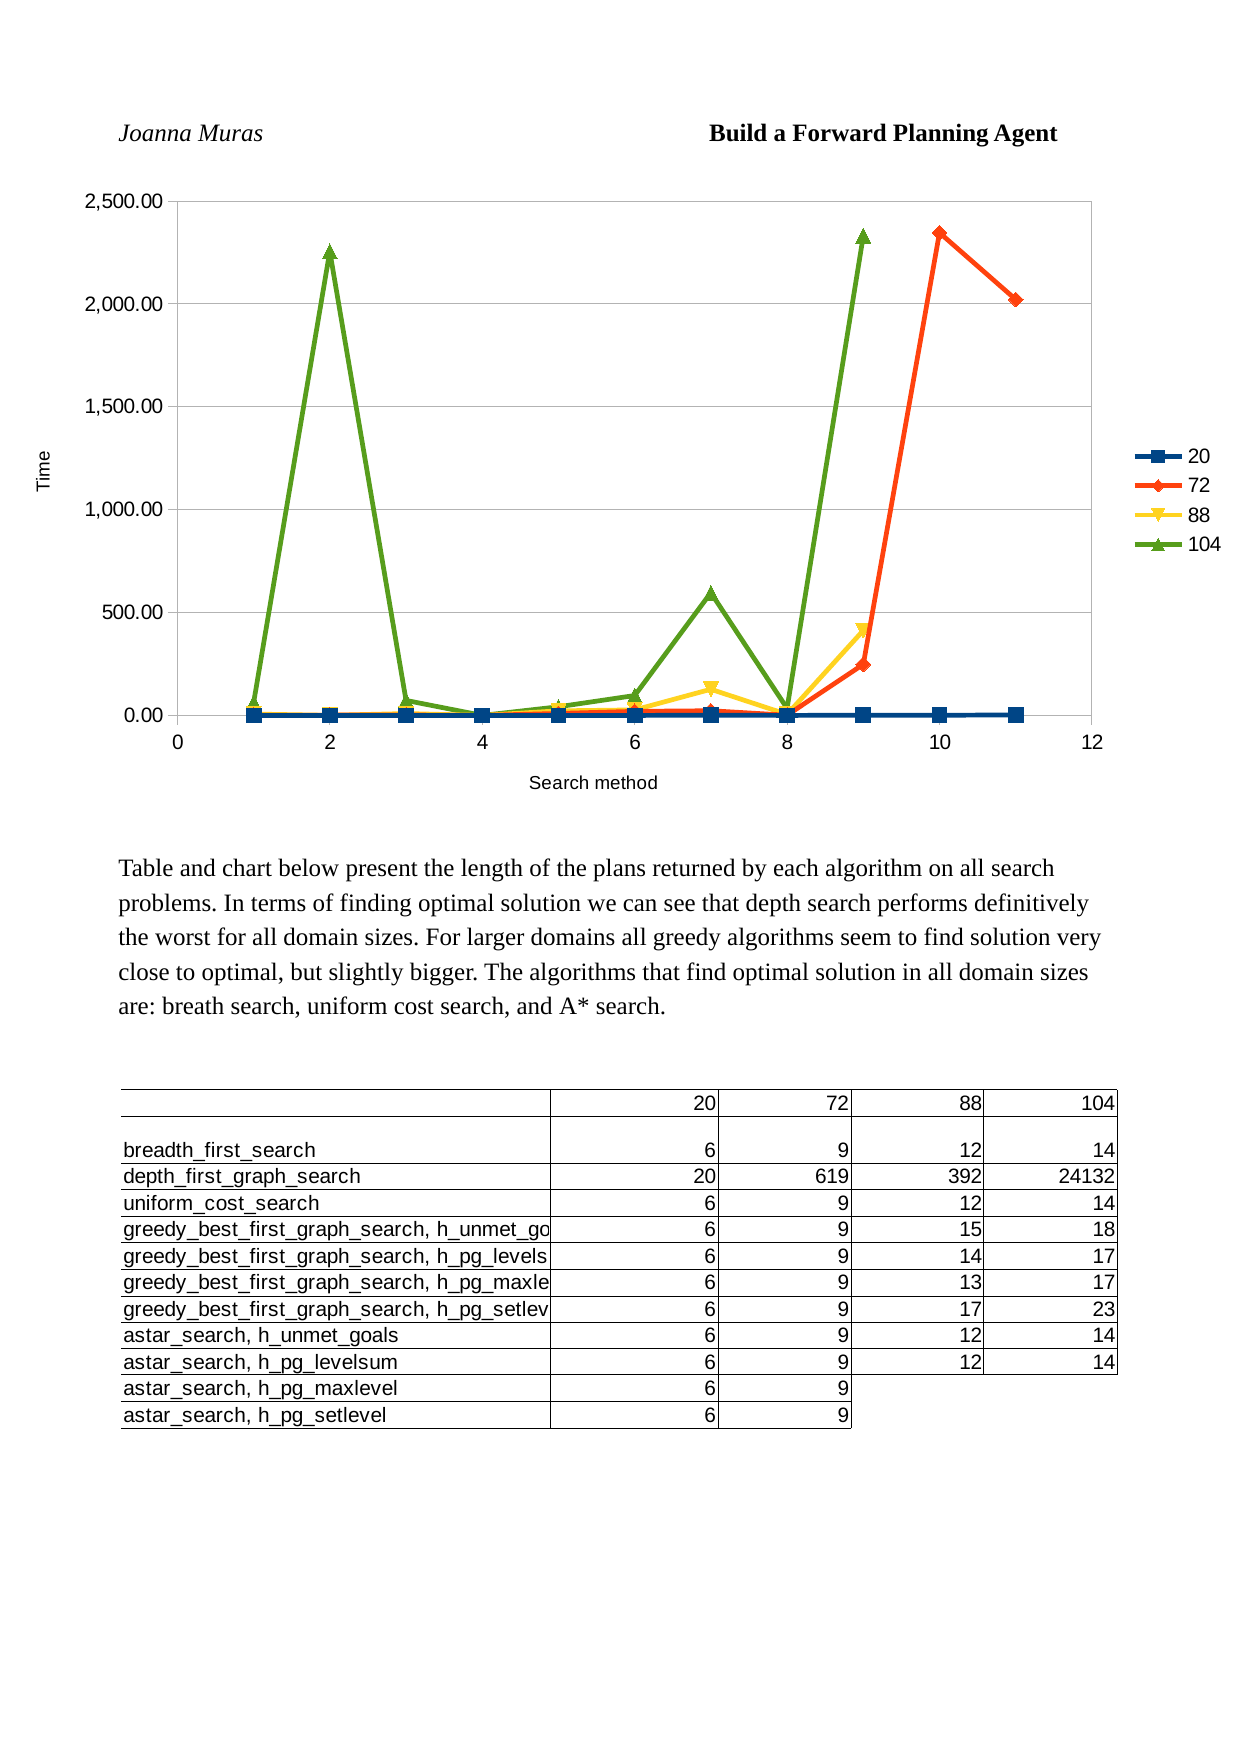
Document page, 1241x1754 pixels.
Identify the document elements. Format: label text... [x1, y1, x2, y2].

text Table and chart below present the length of the plans returned by each algorithm on all search problems. In terms of finding optimal solution we can see that depth search performs definitively the worst for all domain sizes. For larger domains all greedy algorithms seem to find solution very close to optimal, but slightly bigger. The algorithms that find optimal solution in all domain sizes are: breath search, uniform cost search, and A* search. [118, 853, 1122, 1020]
